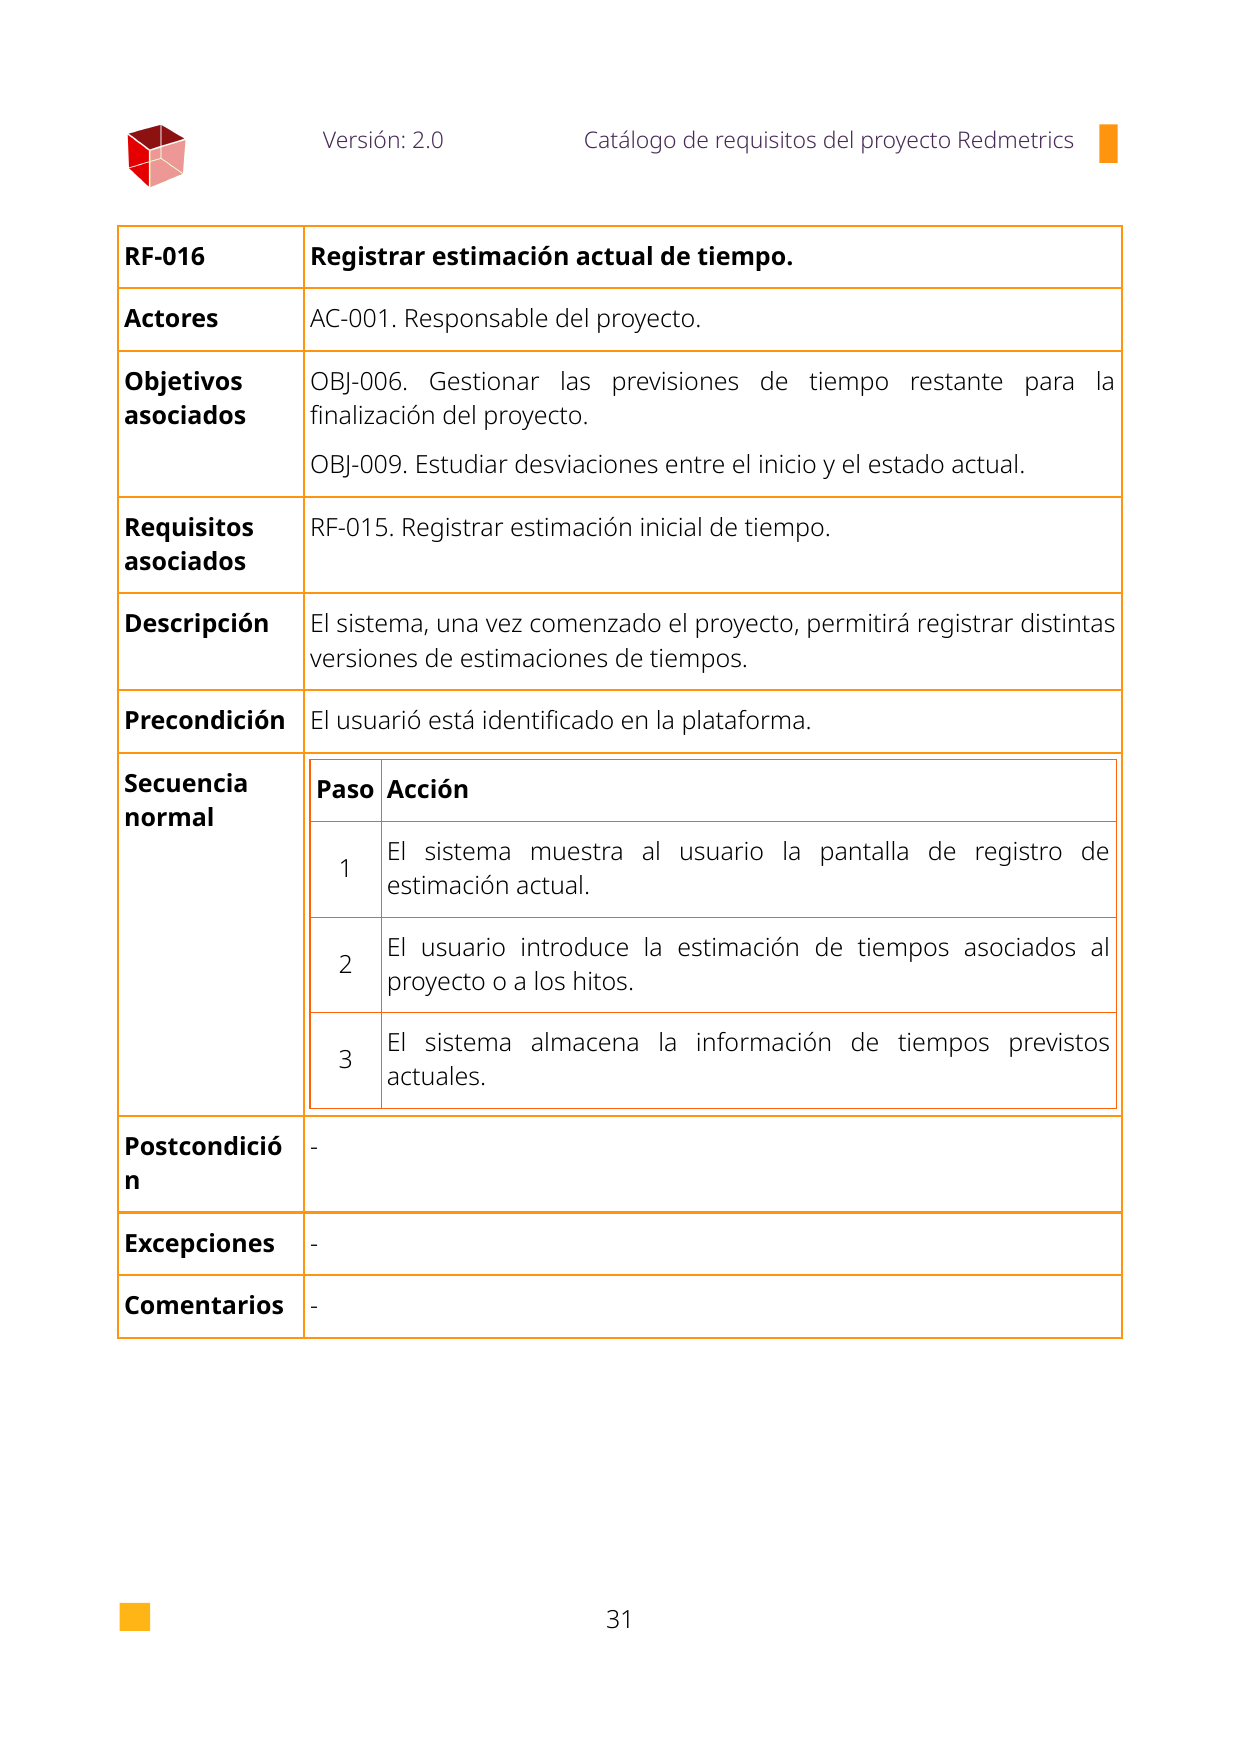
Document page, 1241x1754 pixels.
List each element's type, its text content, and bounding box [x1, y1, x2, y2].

table_cell OBJ-006. Gestionar las previsiones de tiempo restante para la finalización del proyecto. OBJ-009. Estudiar desviaciones entre el inicio y el estado actual. [305, 352, 1121, 496]
table_header Acción [382, 760, 1116, 821]
table_cell Excepciones [119, 1214, 303, 1274]
table_cell Precondición [119, 691, 303, 752]
table_cell El sistema almacena la información de tiempos previstos actuales. [382, 1013, 1116, 1108]
table_cell El sistema muestra al usuario la pantalla de registro de estimación actual. [382, 822, 1116, 917]
table_cell Actores [119, 289, 303, 350]
table_cell El sistema, una vez comenzado el proyecto, permitirá registrar distintas versiones de estimaciones de tiempos. [305, 594, 1121, 689]
table_cell Comentarios [119, 1276, 303, 1337]
picture [123, 123, 189, 189]
table_cell Postcondición [119, 1117, 303, 1211]
table_cell Secuencia normal [119, 754, 303, 1115]
table_cell 3 [311, 1013, 381, 1108]
table_cell RF-015. Registrar estimación inicial de tiempo. [305, 498, 1121, 592]
table_header RF-016 [119, 227, 303, 287]
table_cell AC-001. Responsable del proyecto. [305, 289, 1121, 350]
table_cell [305, 754, 1121, 1115]
table_cell - [305, 1276, 1121, 1337]
table_cell Requisitos asociados [119, 498, 303, 592]
table_cell Objetivos asociados [119, 352, 303, 496]
table_header Paso [311, 760, 381, 821]
table_cell - [305, 1214, 1121, 1274]
table_cell 2 [311, 918, 381, 1012]
table_cell El usuarió está identificado en la plataforma. [305, 691, 1121, 752]
table_cell El usuario introduce la estimación de tiempos asociados al proyecto o a los hitos. [382, 918, 1116, 1012]
table_cell Descripción [119, 594, 303, 689]
table_cell - [305, 1117, 1121, 1211]
table_cell 1 [311, 822, 381, 917]
table_header Registrar estimación actual de tiempo. [305, 227, 1121, 287]
